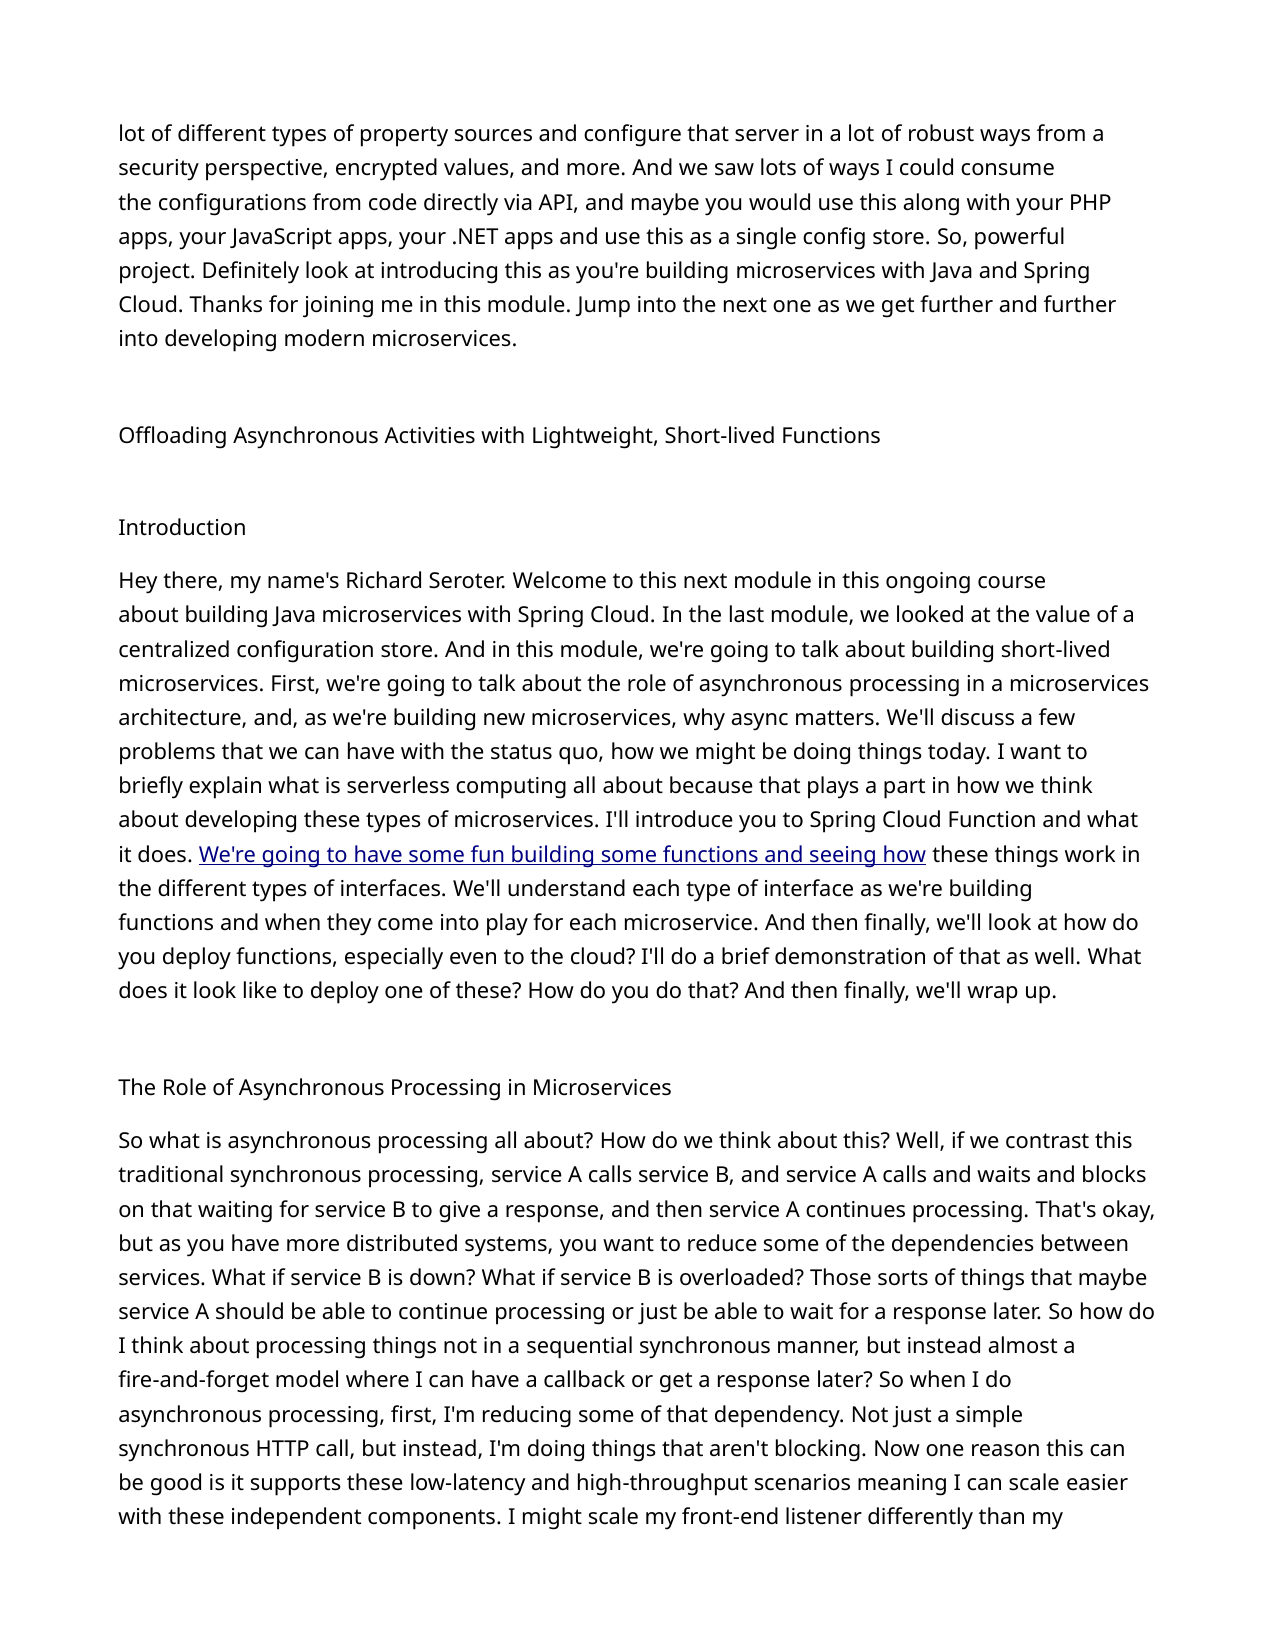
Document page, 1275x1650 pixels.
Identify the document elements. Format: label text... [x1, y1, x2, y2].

text Hey there, my name's Richard Seroter. Welcome to this next module in this ongoing course about building Java microservices with Spring Cloud. In the last module, we looked at the value of a centralized configuration store. And in this module, we're going to talk about building short‑lived microservices. First, we're going to talk about the role of asynchronous processing in a microservices architecture, and, as we're building new microservices, why async matters. We'll discuss a few problems that we can have with the status quo, how we might be doing things today. I want to briefly explain what is serverless computing all about because that plays a part in how we think about developing these types of microservices. I'll introduce you to Spring Cloud Function and what it does. We're going to have some fun building some functions and seeing how these things work in the different types of interfaces. We'll understand each type of interface as we're building functions and when they come into play for each microservice. And then finally, we'll look at how do you deploy functions, especially even to the cloud? I'll do a brief demonstration of that as well. What does it look like to deploy one of these? How do you do that? And then finally, we'll wrap up. [118, 565, 1157, 1005]
subtitle Offloading Asynchronous Activities with Lightweight, Short-lived Functions [118, 420, 1157, 449]
text lot of different types of property sources and configure that server in a lot of robust ways from a security perspective, encrypted values, and more. And we saw lots of ways I could consume the configurations from code directly via API, and maybe you would use this along with your PHP apps, your JavaScript apps, your .NET apps and use this as a single config store. So, powerful project. Definitely look at introducing this as you're building microservices with Java and Spring Cloud. Thanks for joining me in this module. Jump into the next one as we get further and further into developing modern microservices. [118, 118, 1157, 353]
subtitle The Role of Asynchronous Processing in Microservices [118, 1072, 1157, 1102]
text So what is asynchronous processing all about? How do we think about this? Well, if we contrast this traditional synchronous processing, service A calls service B, and service A calls and waits and blocks on that waiting for service B to give a response, and then service A continues processing. That's okay, but as you have more distributed systems, you want to reduce some of the dependencies between services. What if service B is down? What if service B is overloaded? Those sorts of things that maybe service A should be able to continue processing or just be able to wait for a response later. So how do I think about processing things not in a sequential synchronous manner, but instead almost a fire‑and‑forget model where I can have a callback or get a response later? So when I do asynchronous processing, first, I'm reducing some of that dependency. Not just a simple synchronous HTTP call, but instead, I'm doing things that aren't blocking. Now one reason this can be good is it supports these low‑latency and high‑throughput scenarios meaning I can scale easier with these independent components. I might scale my front‑end listener differently than my [118, 1125, 1157, 1531]
subtitle Introduction [118, 512, 1157, 542]
